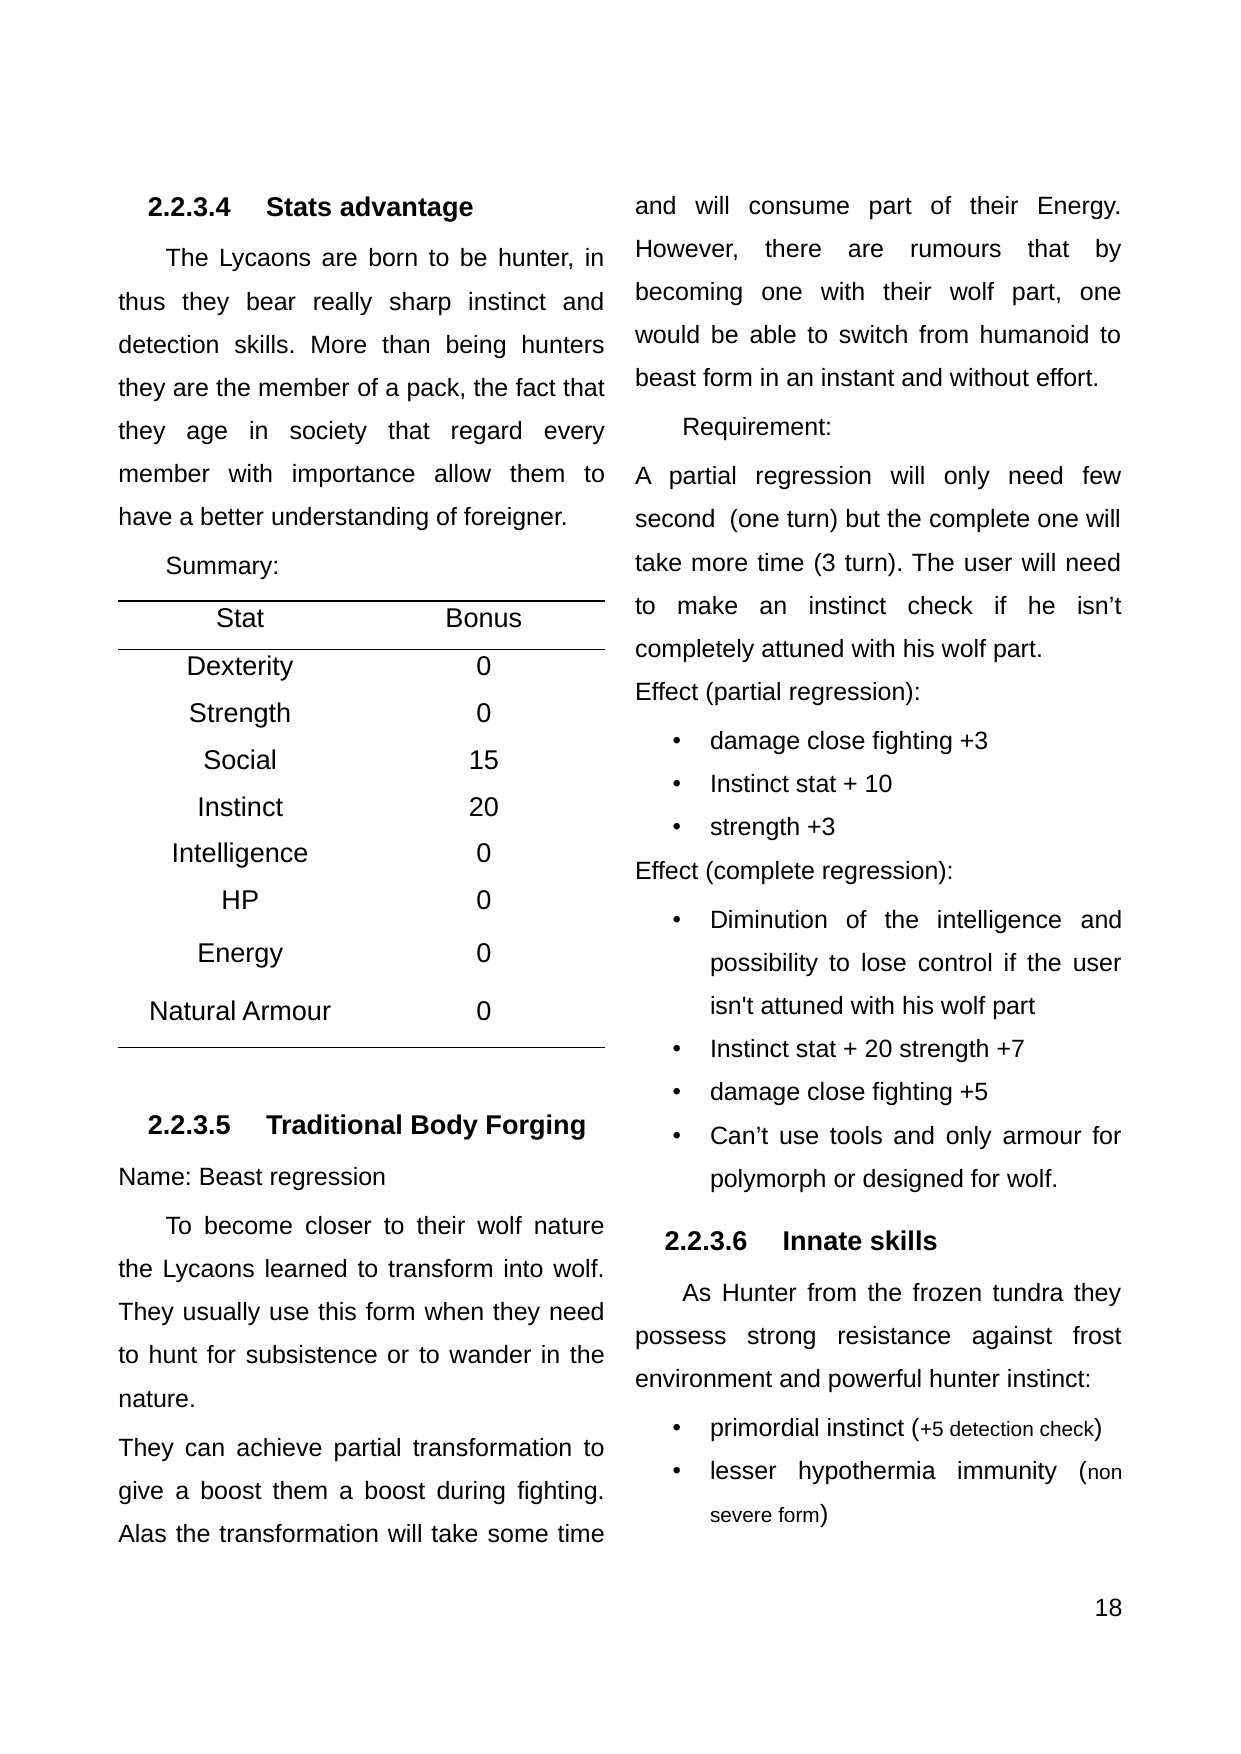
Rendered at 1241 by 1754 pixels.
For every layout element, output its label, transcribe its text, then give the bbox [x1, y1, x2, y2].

table_header Bonus [362, 602, 605, 649]
list damage close fighting +5 [672, 1077, 1122, 1106]
list strength +3 [672, 812, 1122, 841]
table_cell 0 [362, 884, 605, 931]
table_cell 0 [362, 989, 605, 1047]
table_cell Instinct [118, 791, 362, 837]
subtitle Stats advantage [118, 191, 605, 222]
table_cell 20 [362, 791, 605, 837]
list primordial instinct (+5 detection check) [672, 1413, 1122, 1442]
text To become closer to their wolf nature the Lycaons learned to transform into wolf. They usually use this form when they need to hunt for subsistence or to wander in the nature. [118, 1211, 605, 1412]
table_cell 0 [362, 837, 605, 884]
table_cell 0 [362, 931, 605, 989]
list Instinct stat + 10 [672, 769, 1122, 798]
table_cell 0 [362, 650, 605, 697]
list Diminution of the intelligence and possibility to lose control if the user isn't attuned with his wolf part [672, 905, 1122, 1020]
text As Hunter from the frozen tundra they possess strong resistance against frost environment and powerful hunter instinct: [635, 1277, 1122, 1392]
text They can achieve partial transformation to give a boost them a boost during fighting. Alas the transformation will take some time [118, 1433, 605, 1548]
table_cell Intelligence [118, 837, 362, 884]
table_cell Strength [118, 697, 362, 744]
list lesser hypothermia immunity (non severe form) [672, 1456, 1122, 1528]
text Name: Beast regression [118, 1162, 605, 1191]
list Can’t use tools and only armour for polymorph or designed for wolf. [672, 1121, 1122, 1193]
table_cell Energy [118, 931, 362, 989]
subtitle Innate skills [635, 1225, 1122, 1256]
table_cell Dexterity [118, 650, 362, 697]
table_cell 15 [362, 744, 605, 791]
text The Lycaons are born to be hunter, in thus they bear really sharp instinct and detection skills. More than being hunters they are the member of a pack, the fact that they age in society that regard every member with importance allow them to have a better understanding of foreigner. [118, 243, 605, 531]
text Summary: [118, 551, 605, 580]
list Instinct stat + 20 strength +7 [672, 1034, 1122, 1063]
text and will consume part of their Energy. However, there are rumours that by becoming one with their wolf part, one would be able to switch from humanoid to beast form in an instant and without effort. [635, 191, 1122, 392]
table_cell Social [118, 744, 362, 791]
text Effect (complete regression): [635, 856, 1122, 884]
table_cell Natural Armour [118, 989, 362, 1047]
list A partial regression will only need few second (one turn) but the complete one will take more time (3 turn). The user will need to make an instinct check if he isn’t completely attuned with his wolf part. [635, 461, 1122, 662]
subtitle Traditional Body Forging [118, 1109, 605, 1140]
table_cell HP [118, 884, 362, 931]
table_header Stat [118, 602, 362, 649]
list damage close fighting +3 [672, 726, 1122, 755]
table_cell 0 [362, 697, 605, 744]
text Effect (partial regression): [635, 677, 1122, 706]
text Requirement: [635, 412, 1122, 441]
